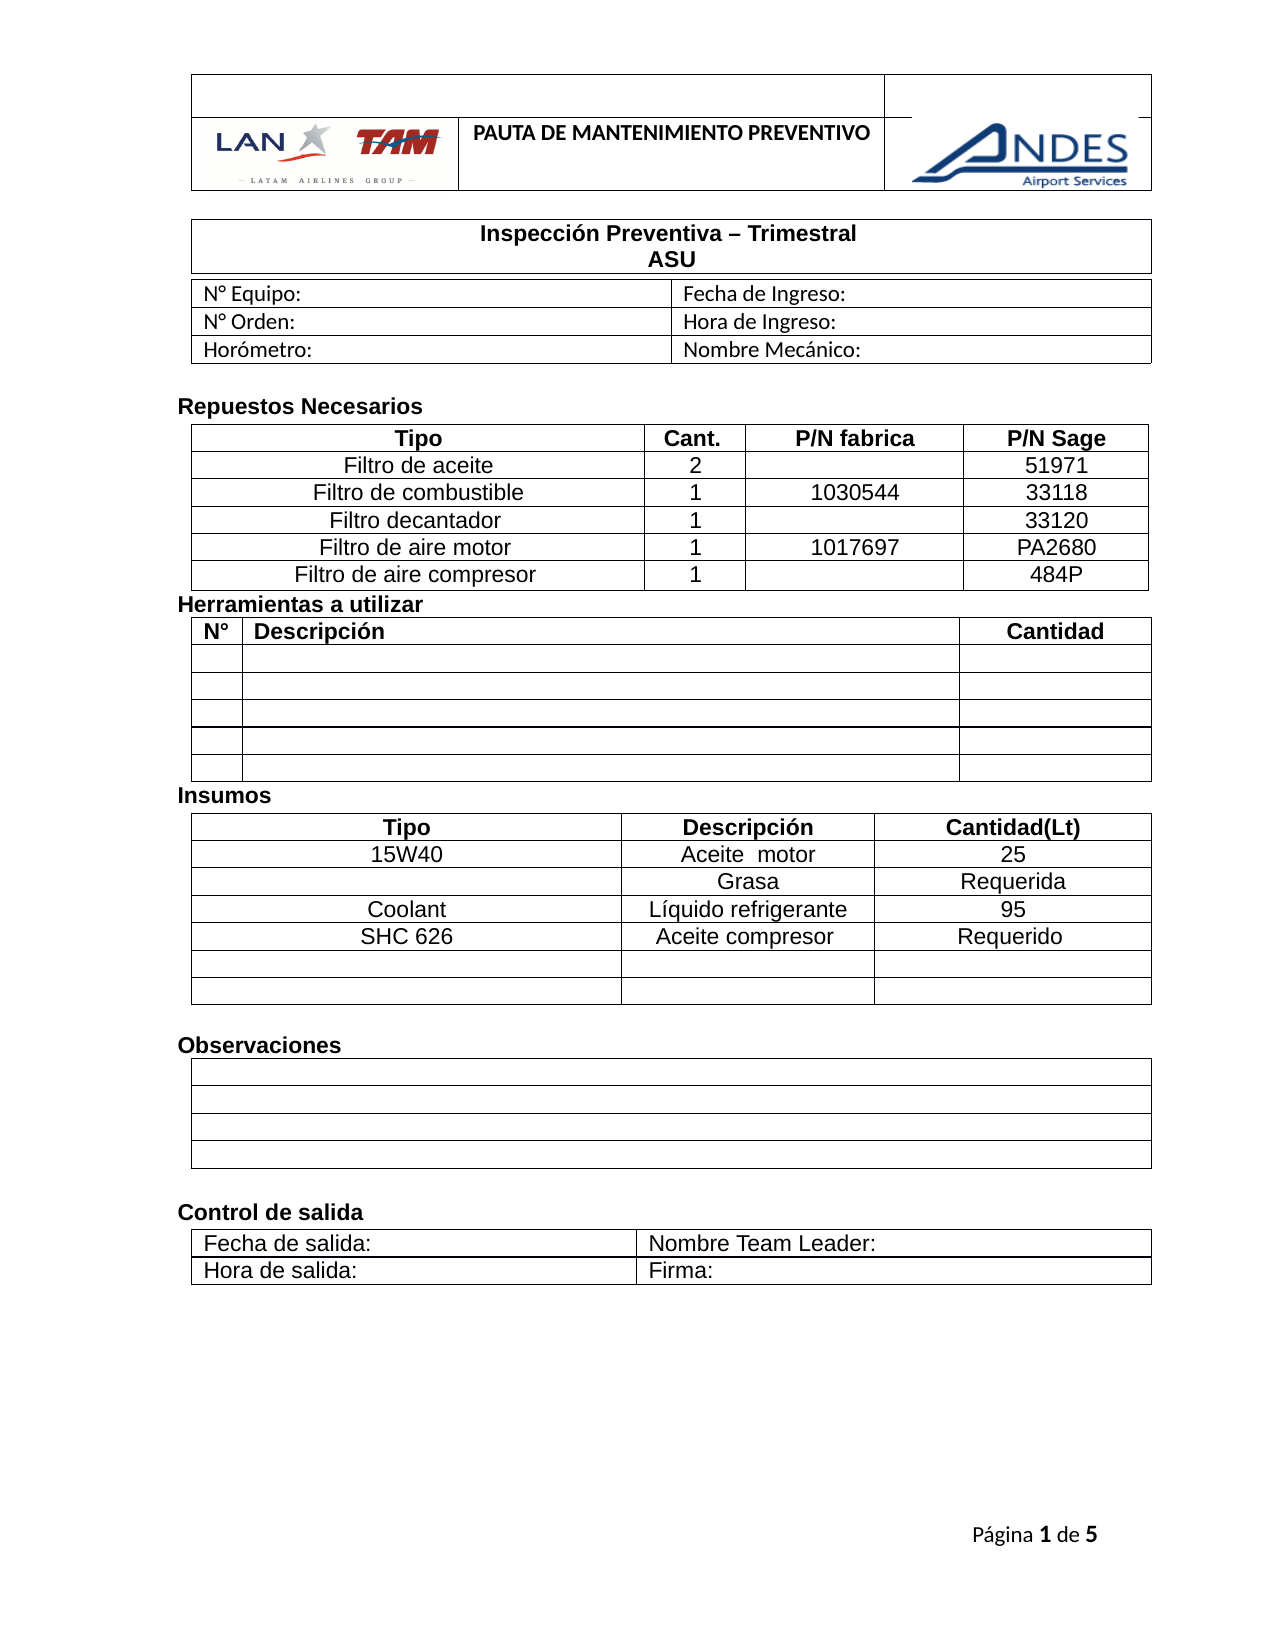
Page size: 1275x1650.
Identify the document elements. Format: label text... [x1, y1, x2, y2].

table_header Descripción [622, 814, 874, 840]
table_cell [192, 1114, 1151, 1140]
text Observaciones [177, 1032, 1098, 1058]
table_cell [192, 868, 621, 895]
table_cell [192, 700, 242, 726]
table_cell Horómetro: [192, 336, 671, 363]
picture [204, 191, 454, 195]
picture [204, 118, 454, 190]
table_cell 33120 [964, 507, 1148, 533]
table_cell 1 [645, 479, 745, 506]
table_cell Grasa [622, 868, 874, 895]
table_header N° Equipo: [192, 280, 671, 307]
table_cell [243, 673, 959, 699]
table_cell [960, 645, 1151, 672]
text Repuestos Necesarios [177, 393, 1098, 419]
table_cell 1030544 [746, 479, 963, 506]
table_cell [960, 673, 1151, 699]
table_cell [622, 951, 874, 977]
table_cell SHC 626 [192, 923, 621, 949]
table_cell Aceite compresor [622, 923, 874, 949]
table_cell [192, 978, 621, 1004]
table_cell Coolant [192, 896, 621, 922]
table_cell [192, 755, 242, 781]
table_cell Filtro de aire motor [192, 534, 644, 560]
table_cell Hora de Ingreso: [672, 308, 1151, 335]
table_header Tipo [192, 425, 644, 451]
table_cell 51971 [964, 452, 1148, 478]
table_header N° [192, 618, 242, 644]
text Herramientas a utilizar [177, 591, 1098, 617]
picture [911, 117, 1139, 190]
table_header Inspección Preventiva – Trimestral ASU [192, 220, 1151, 272]
table_cell 1017697 [746, 534, 963, 560]
table_cell [243, 700, 959, 726]
table_header P/N Sage [964, 425, 1148, 451]
table_header Tipo [192, 814, 621, 840]
table_cell [192, 1141, 1151, 1168]
table_cell [622, 978, 874, 1004]
text Insumos [177, 782, 1098, 809]
table_header Cant. [645, 425, 745, 451]
table_cell Filtro decantador [192, 507, 644, 533]
table_cell Hora de salida: [192, 1258, 636, 1284]
table_cell Firma: [637, 1258, 1151, 1284]
table_cell 25 [875, 841, 1151, 867]
table_cell [192, 728, 242, 754]
table_cell Filtro de combustible [192, 479, 644, 506]
table_cell Nombre Mecánico: [672, 336, 1151, 363]
table_cell [960, 755, 1151, 781]
table_cell PA2680 [964, 534, 1148, 560]
table_cell 1 [645, 534, 745, 560]
table_cell [192, 951, 621, 977]
table_header P/N fabrica [746, 425, 963, 451]
table_cell [243, 645, 959, 672]
table_cell Filtro de aire compresor [192, 561, 644, 589]
text Control de salida [177, 1199, 1098, 1225]
table_cell Aceite motor [622, 841, 874, 867]
table_cell [192, 645, 242, 672]
table_header Nombre Team Leader: [637, 1230, 1151, 1256]
table_header Fecha de salida: [192, 1230, 636, 1256]
table_cell Filtro de aceite [192, 452, 644, 478]
table_cell [243, 755, 959, 781]
table_cell 33118 [964, 479, 1148, 506]
table_cell N° Orden: [192, 308, 671, 335]
table_cell 2 [645, 452, 745, 478]
table_cell Requerido [875, 923, 1151, 949]
table_cell [960, 728, 1151, 754]
table_cell 95 [875, 896, 1151, 922]
table_cell 484P [964, 561, 1148, 589]
table_header [192, 1059, 1151, 1085]
table_cell [875, 951, 1151, 977]
table_header Cantidad [960, 618, 1151, 644]
table_cell [746, 452, 963, 478]
table_cell [746, 561, 963, 589]
table_cell [746, 507, 963, 533]
table_cell 1 [645, 561, 745, 589]
table_header Descripción [243, 618, 959, 644]
table_cell [960, 700, 1151, 726]
table_cell Requerida [875, 868, 1151, 895]
table_header Cantidad(Lt) [875, 814, 1151, 840]
table_cell [192, 673, 242, 699]
table_cell Líquido refrigerante [622, 896, 874, 922]
table_cell 15W40 [192, 841, 621, 867]
table_cell [875, 978, 1151, 1004]
table_cell [243, 728, 959, 754]
table_cell [192, 1086, 1151, 1113]
table_cell 1 [645, 507, 745, 533]
table_header Fecha de Ingreso: [672, 280, 1151, 307]
